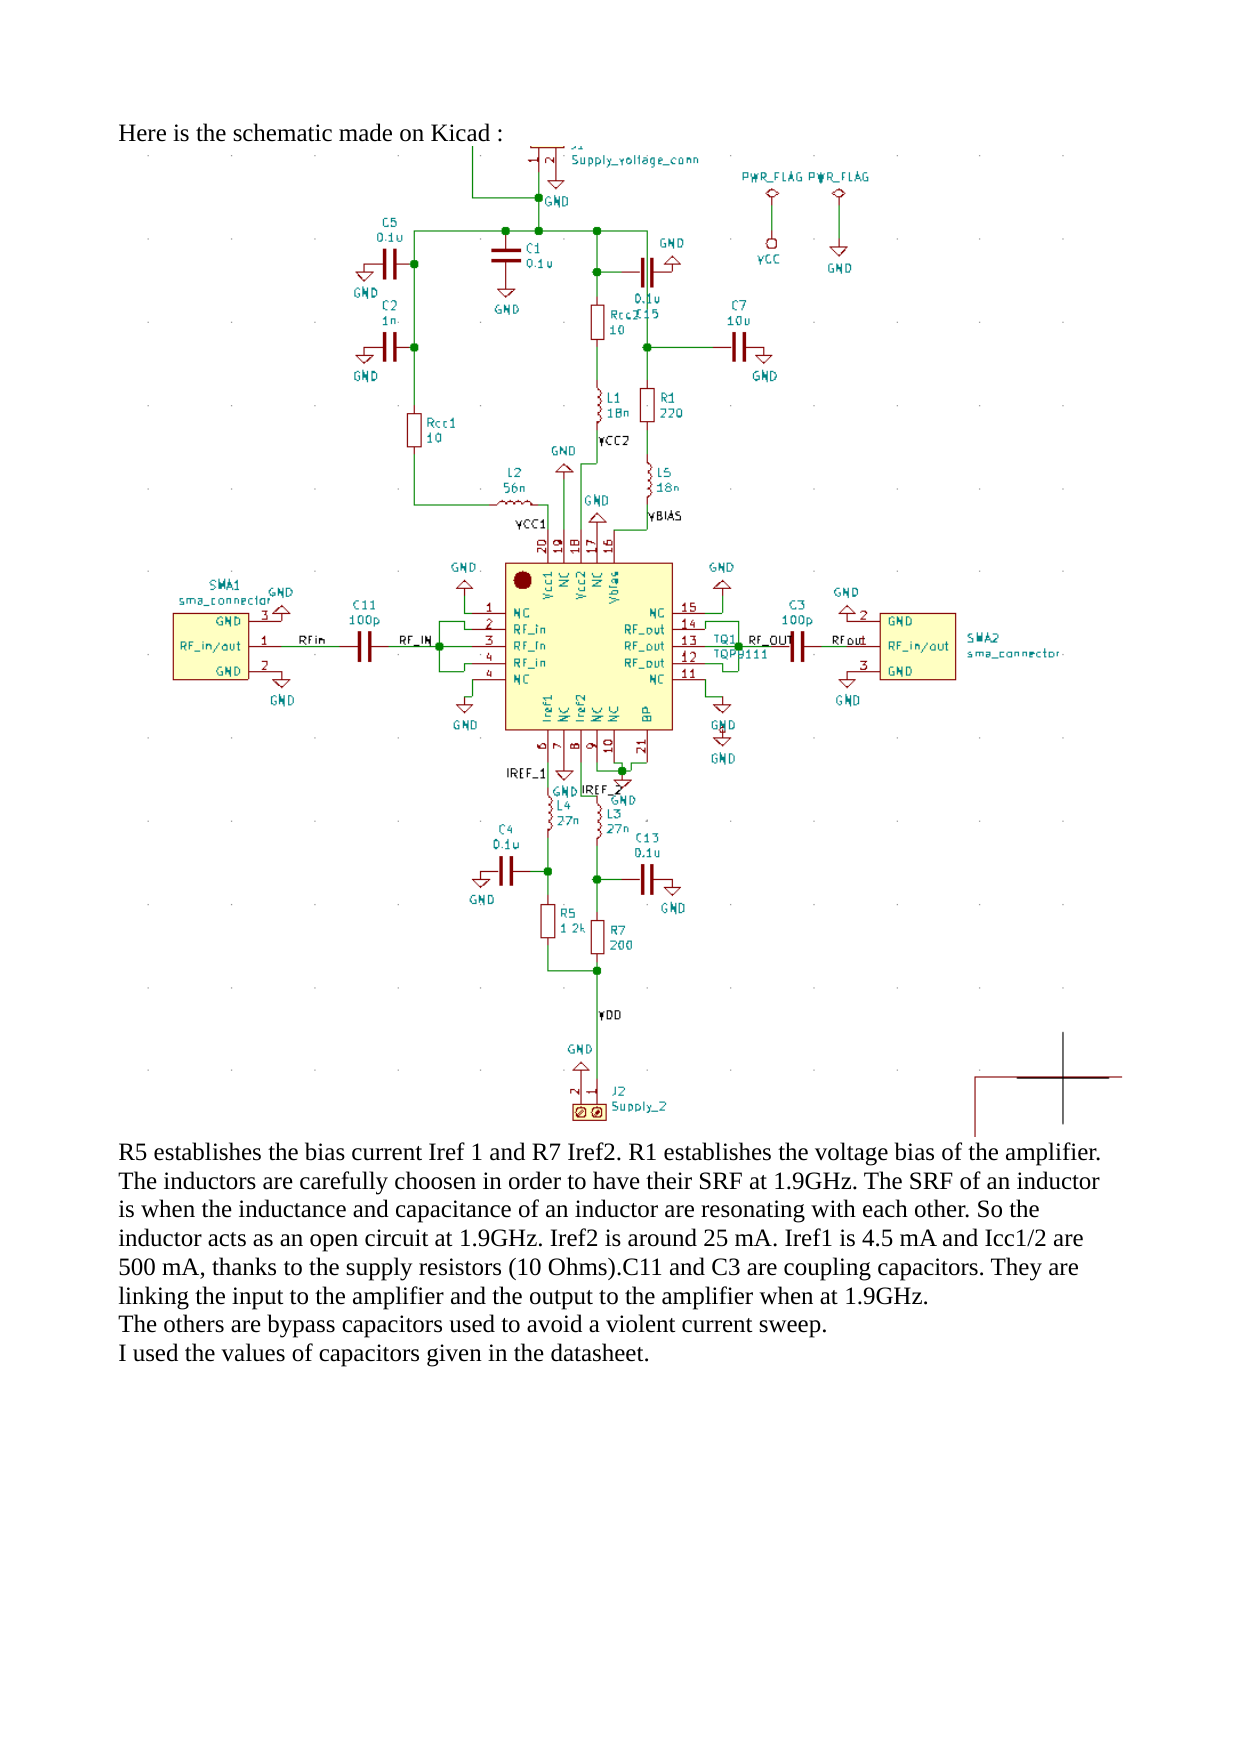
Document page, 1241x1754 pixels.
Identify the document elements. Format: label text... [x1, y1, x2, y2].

text R5 establishes the bias current Iref 1 and R7 Iref2. R1 establishes the voltage bias of the amplifier. [118, 1137, 1122, 1166]
text The inductors are carefully choosen in order to have their SRF at 1.9GHz. The SRF of an inductor is when the inductance and capacitance of an inductor are resonating with each other. So the inductor acts as an open circuit at 1.9GHz. Iref2 is around 25 mA. Iref1 is 4.5 mA and Icc1/2 are 500 mA, thanks to the supply resistors (10 Ohms).C11 and C3 are coupling capacitors. They are linking the input to the amplifier and the output to the amplifier when at 1.9GHz. [118, 1166, 1122, 1309]
picture [118, 146, 1123, 1137]
text The others are bypass capacitors used to avoid a violent current sweep. [118, 1309, 1122, 1338]
text Here is the schematic made on Kicad : [118, 118, 1122, 146]
text I used the values of capacitors given in the datasheet. [118, 1338, 1122, 1367]
